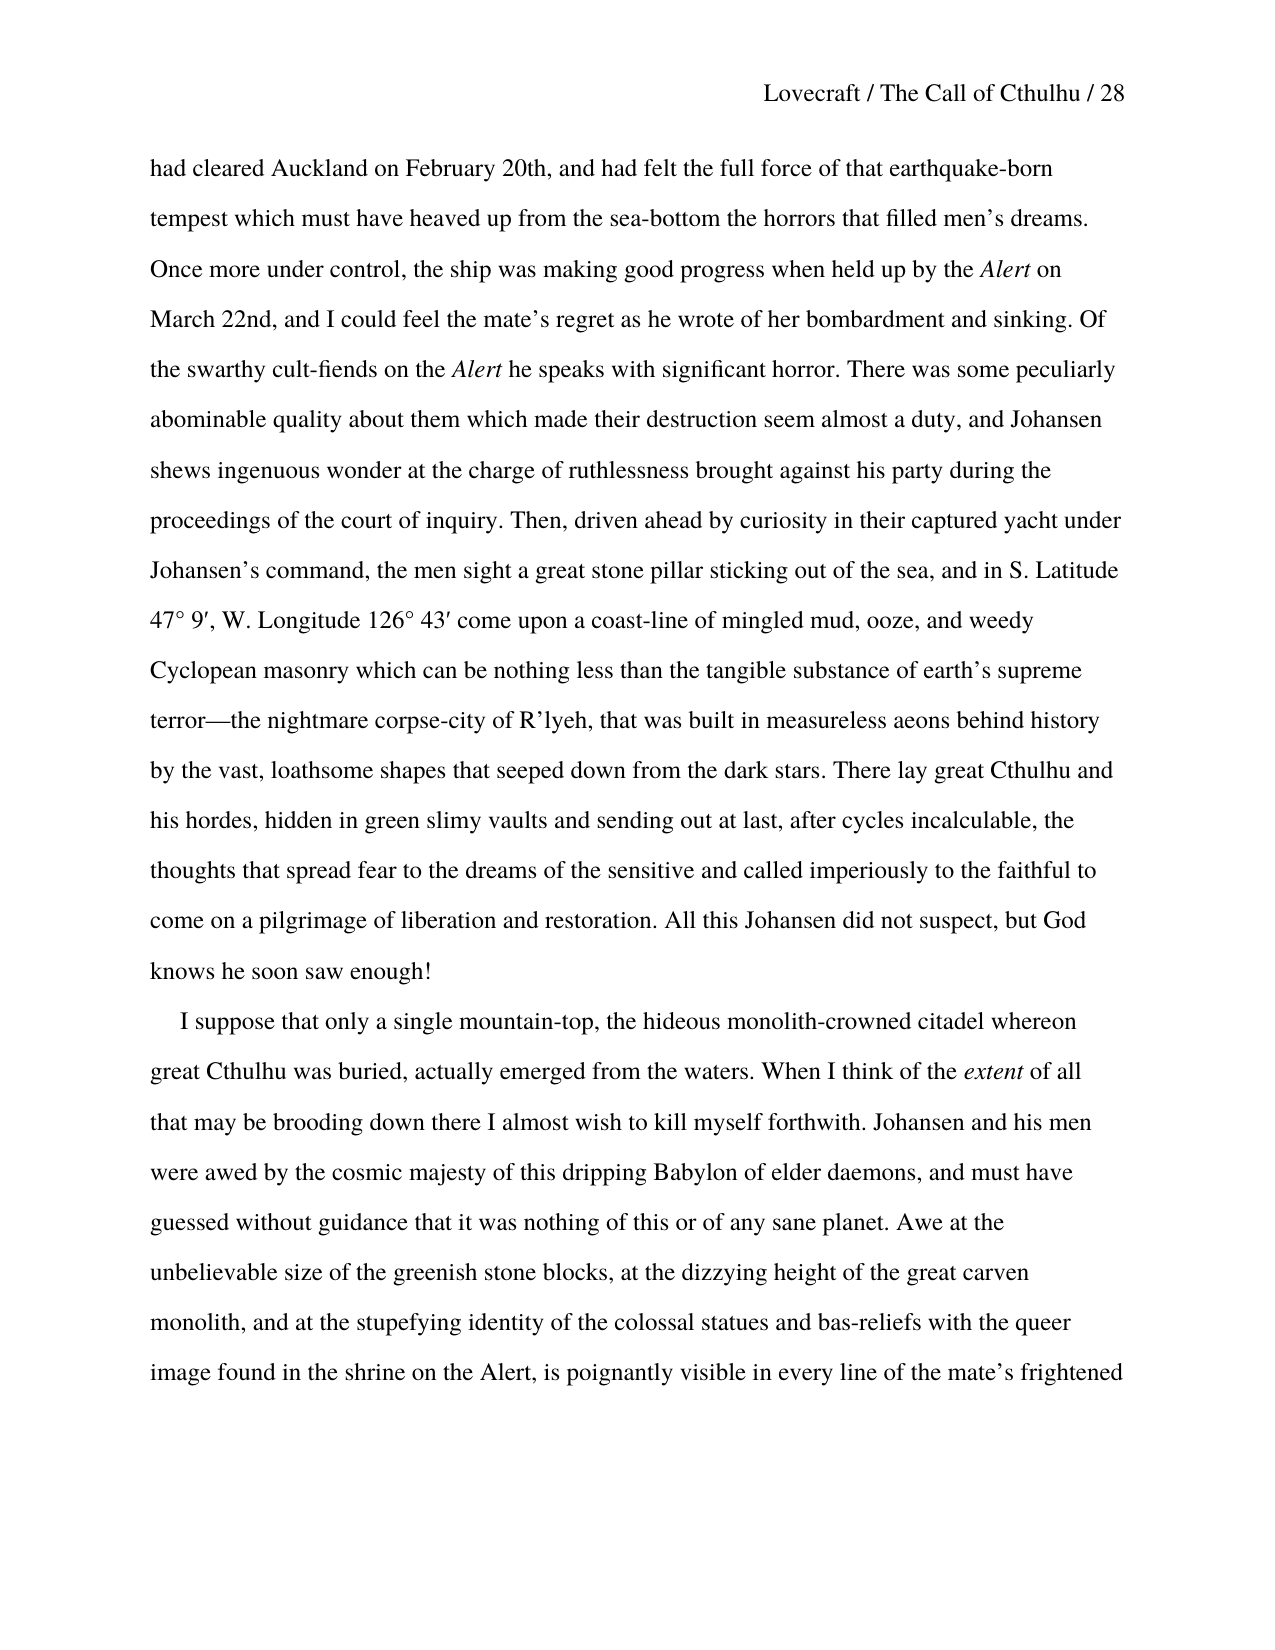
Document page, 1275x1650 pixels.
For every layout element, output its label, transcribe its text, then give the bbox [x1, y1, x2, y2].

text I suppose that only a single mountain-top, the hideous monolith-crowned citadel whereon great Cthulhu was buried, actually emerged from the waters. When I think of the extent of all that may be brooding down there I almost wish to kill myself forthwith. Johansen and his men were awed by the cosmic majesty of this dripping Babylon of elder daemons, and must have guessed without guidance that it was nothing of this or of any sane planet. Awe at the unbelievable size of the greenish stone blocks, at the dizzying height of the great carven monolith, and at the stupefying identity of the colossal statues and bas-reliefs with the queer image found in the shrine on the Alert, is poignantly visible in every line of the mate’s frightened [150, 1003, 1125, 1387]
text had cleared Auckland on February 20th, and had felt the full force of that earthquake-born tempest which must have heaved up from the sea-bottom the horrors that filled men’s dreams. Once more under control, the ship was making good progress when held up by the Alert on March 22nd, and I could feel the mate’s regret as he wrote of her bombardment and sinking. Of the swarthy cult-fiends on the Alert he speaks with significant horror. There was some peculiarly abominable quality about them which made their destruction seem almost a duty, and Johansen shews ingenuous wonder at the charge of ruthlessness brought against his party during the proceedings of the court of inquiry. Then, driven ahead by curiosity in their captured yacht under Johansen’s command, the men sight a great stone pillar sticking out of the sea, and in S. Latitude 47° 9′, W. Longitude 126° 43′ come upon a coast-line of mingled mud, ooze, and weedy Cyclopean masonry which can be nothing less than the tangible substance of earth’s supreme terror—the nightmare corpse-city of R’lyeh, that was built in measureless aeons behind history by the vast, loathsome shapes that seeped down from the dark stars. There lay great Cthulhu and his hordes, hidden in green slimy vaults and sending out at last, after cycles incalculable, the thoughts that spread fear to the dreams of the sensitive and called imperiously to the faithful to come on a pilgrimage of liberation and restoration. All this Johansen did not suspect, but God knows he soon saw enough! [150, 150, 1125, 986]
